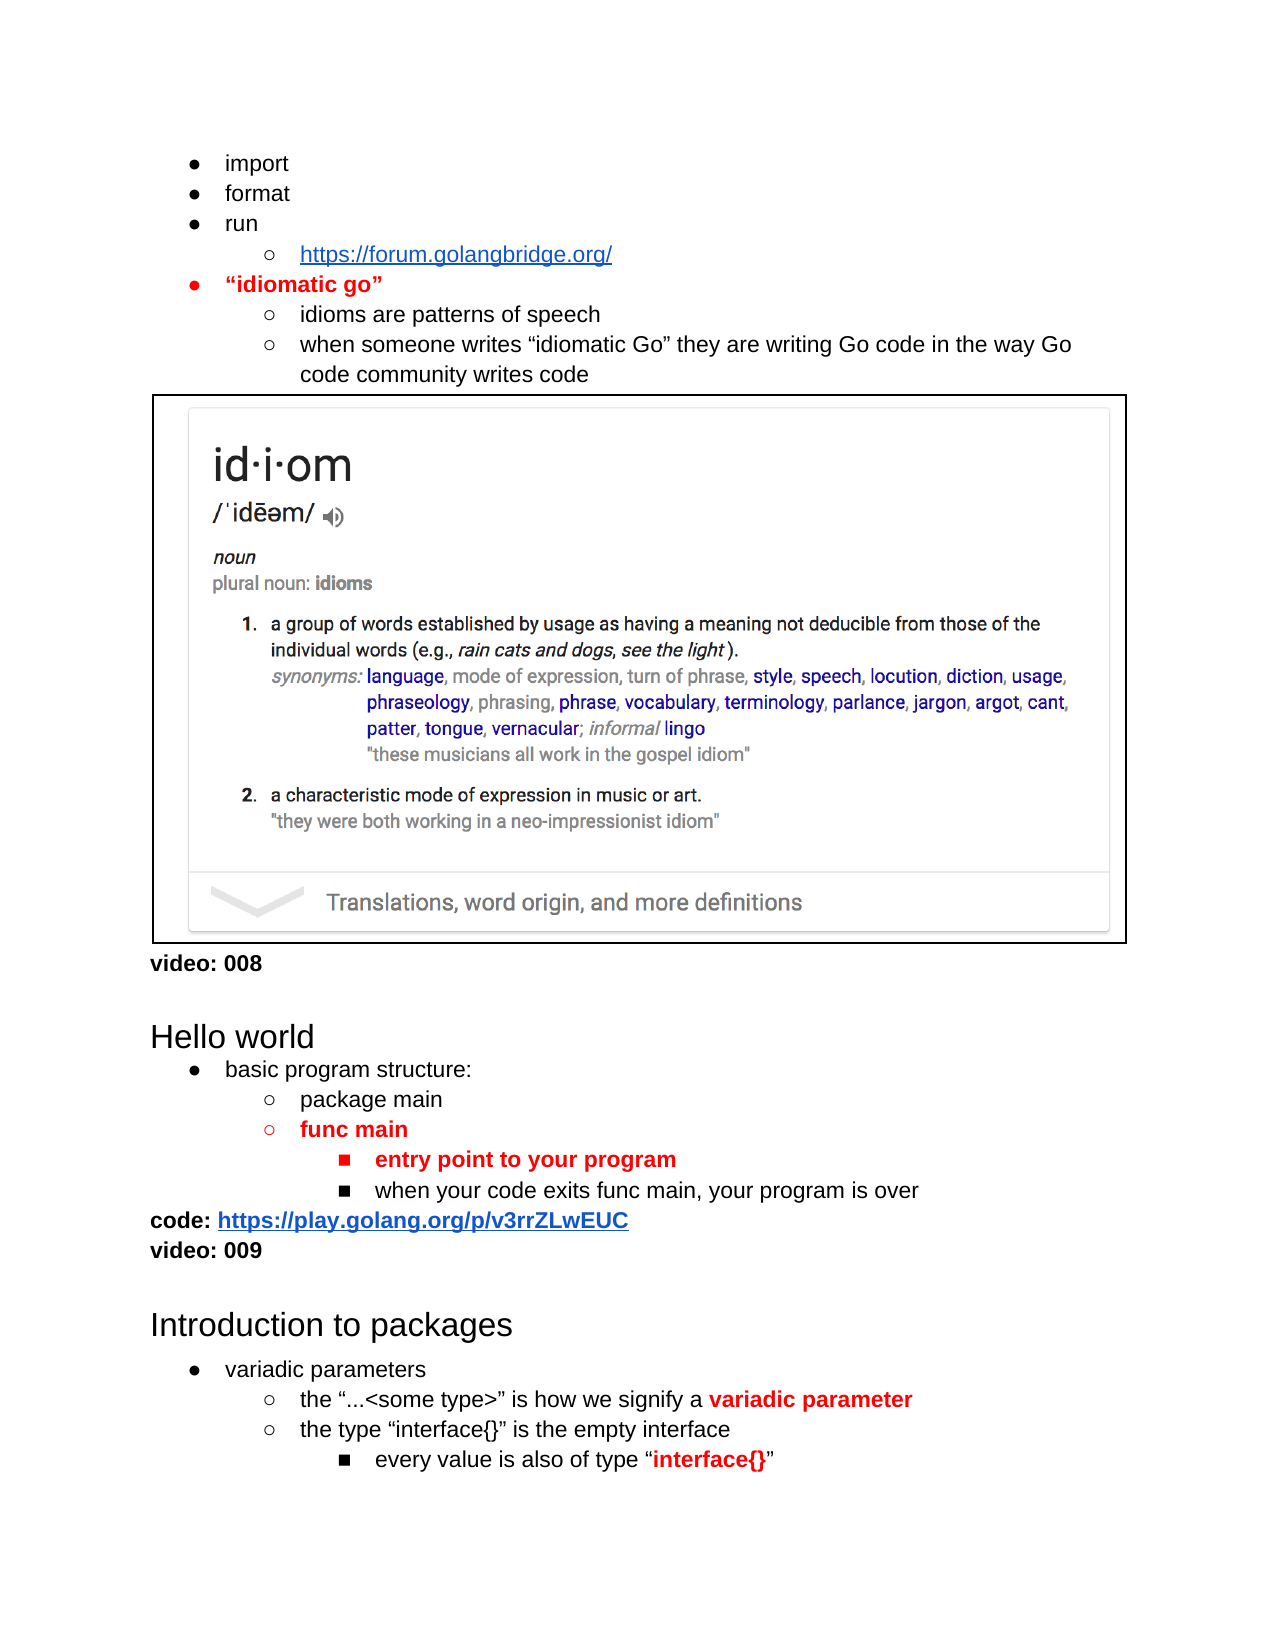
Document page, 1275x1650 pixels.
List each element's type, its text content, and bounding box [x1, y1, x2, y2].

list when your code exits func main, your program is over [337, 1177, 1125, 1203]
list every value is also of type “interface{}” [337, 1446, 1125, 1473]
list format [187, 180, 1125, 207]
list the “...<some type>” is how we signify a variadic parameter [262, 1386, 1125, 1412]
picture [154, 396, 1125, 942]
list func main [262, 1116, 1125, 1143]
list idioms are patterns of speech [262, 301, 1125, 327]
list “idiomatic go” [187, 271, 1125, 297]
list import [187, 150, 1125, 176]
list basic program structure: [187, 1056, 1125, 1082]
list when someone writes “idiomatic Go” they are writing Go code in the way Go code community writes code [262, 331, 1125, 388]
list the type “interface{}” is the empty interface [262, 1416, 1125, 1442]
subtitle Introduction to packages [150, 1305, 1125, 1343]
text video: 008 [150, 950, 1125, 976]
subtitle Hello world [150, 1017, 1125, 1056]
list package main [262, 1086, 1125, 1112]
list run [187, 210, 1125, 237]
text video: 009 [150, 1237, 1125, 1263]
list entry point to your program [337, 1146, 1125, 1173]
text code: https://play.golang.org/p/v3rrZLwEUC [150, 1207, 1125, 1233]
list variadic parameters [187, 1356, 1125, 1382]
list https://forum.golangbridge.org/ [262, 241, 1125, 267]
